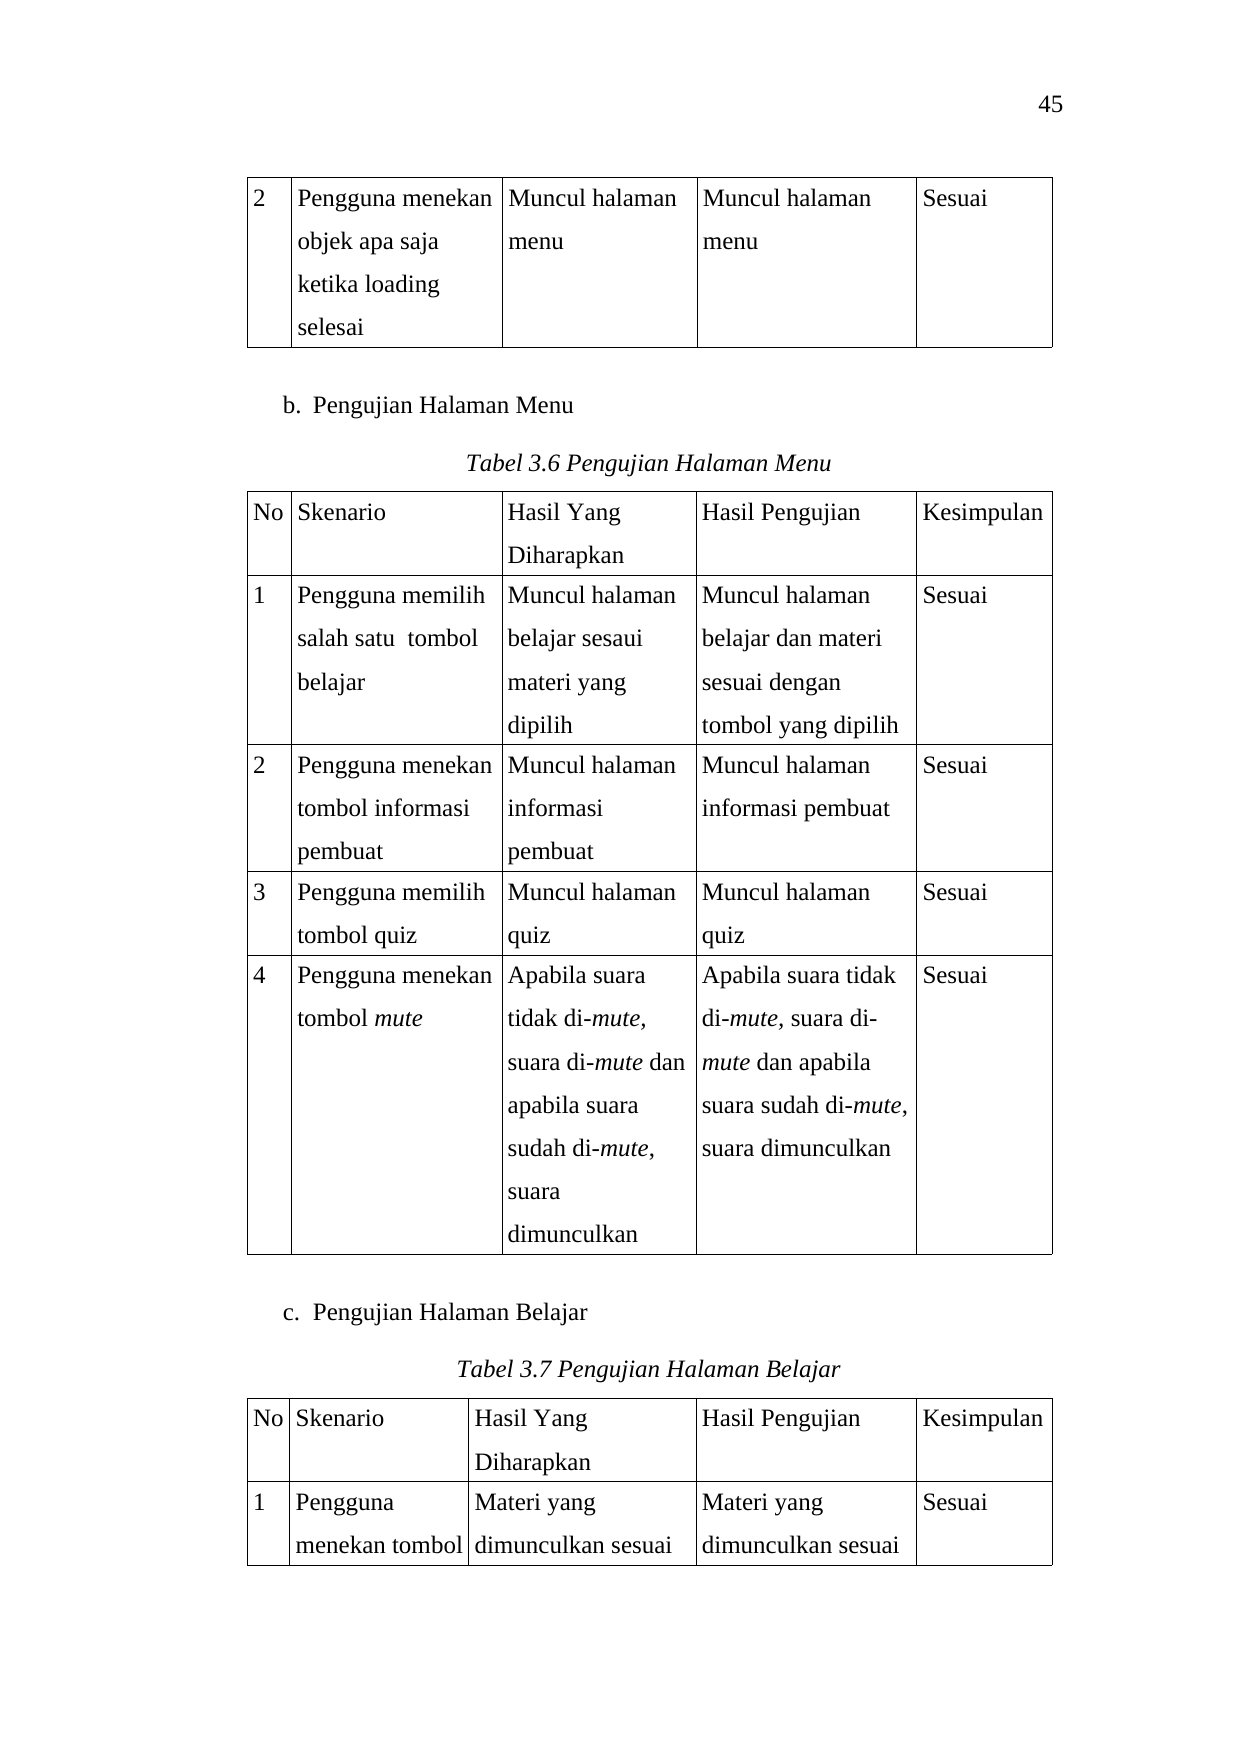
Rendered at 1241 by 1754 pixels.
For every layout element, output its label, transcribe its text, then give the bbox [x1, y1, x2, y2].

table_header Hasil Yang Diharapkan [469, 1399, 696, 1481]
list Pengujian Halaman Menu [283, 390, 1063, 419]
table_cell Muncul halaman belajar dan materi sesuai dengan tombol yang dipilih [697, 576, 916, 744]
table_header No [248, 1399, 289, 1481]
table_cell Muncul halaman quiz [697, 872, 916, 954]
table_cell Sesuai [917, 872, 1052, 954]
table_cell Muncul halaman menu [503, 178, 697, 347]
table_cell Sesuai [917, 1482, 1052, 1565]
table_cell Pengguna menekan tombol mute [292, 956, 502, 1254]
table_cell 4 [248, 956, 291, 1254]
table_header Hasil Pengujian [697, 1399, 916, 1481]
table_header Skenario [290, 1399, 468, 1481]
table_cell Materi yang dimunculkan sesuai [697, 1482, 916, 1565]
table_cell Muncul halaman informasi pembuat [503, 745, 696, 871]
table_cell 2 [248, 745, 291, 871]
table_cell Muncul halaman menu [698, 178, 916, 347]
table_cell Pengguna menekan tombol [290, 1482, 468, 1565]
table_header No [248, 492, 291, 574]
table_header Skenario [292, 492, 502, 574]
text Tabel 3.7 Pengujian Halaman Belajar [236, 1354, 1063, 1383]
table_cell Muncul halaman quiz [503, 872, 696, 954]
table_cell Sesuai [917, 956, 1052, 1254]
table_header Kesimpulan [917, 1399, 1052, 1481]
table_header Hasil Yang Diharapkan [503, 492, 696, 574]
list Pengujian Halaman Belajar [283, 1297, 1063, 1326]
table_cell Pengguna memilih tombol quiz [292, 872, 502, 954]
table_cell Pengguna menekan objek apa saja ketika loading selesai [292, 178, 502, 347]
table_header Kesimpulan [917, 492, 1052, 574]
table_cell Apabila suara tidak di-mute, suara di-mute dan apabila suara sudah di-mute, suara dimunculkan [503, 956, 696, 1254]
table_cell Muncul halaman belajar sesaui materi yang dipilih [503, 576, 696, 744]
table_cell Sesuai [917, 745, 1052, 871]
table_cell Pengguna memilih salah satu tombol belajar [292, 576, 502, 744]
table_header Hasil Pengujian [697, 492, 916, 574]
table_cell 1 [248, 1482, 289, 1565]
table_cell Pengguna menekan tombol informasi pembuat [292, 745, 502, 871]
table_cell 3 [248, 872, 291, 954]
table_cell 1 [248, 576, 291, 744]
table_cell Sesuai [917, 178, 1052, 347]
table_cell Sesuai [917, 576, 1052, 744]
text Tabel 3.6 Pengujian Halaman Menu [236, 448, 1063, 477]
table_cell Muncul halaman informasi pembuat [697, 745, 916, 871]
table_cell 2 [248, 178, 291, 347]
table_cell Materi yang dimunculkan sesuai [469, 1482, 696, 1565]
table_cell Apabila suara tidak di-mute, suara di-mute dan apabila suara sudah di-mute, suara dimunculkan [697, 956, 916, 1254]
